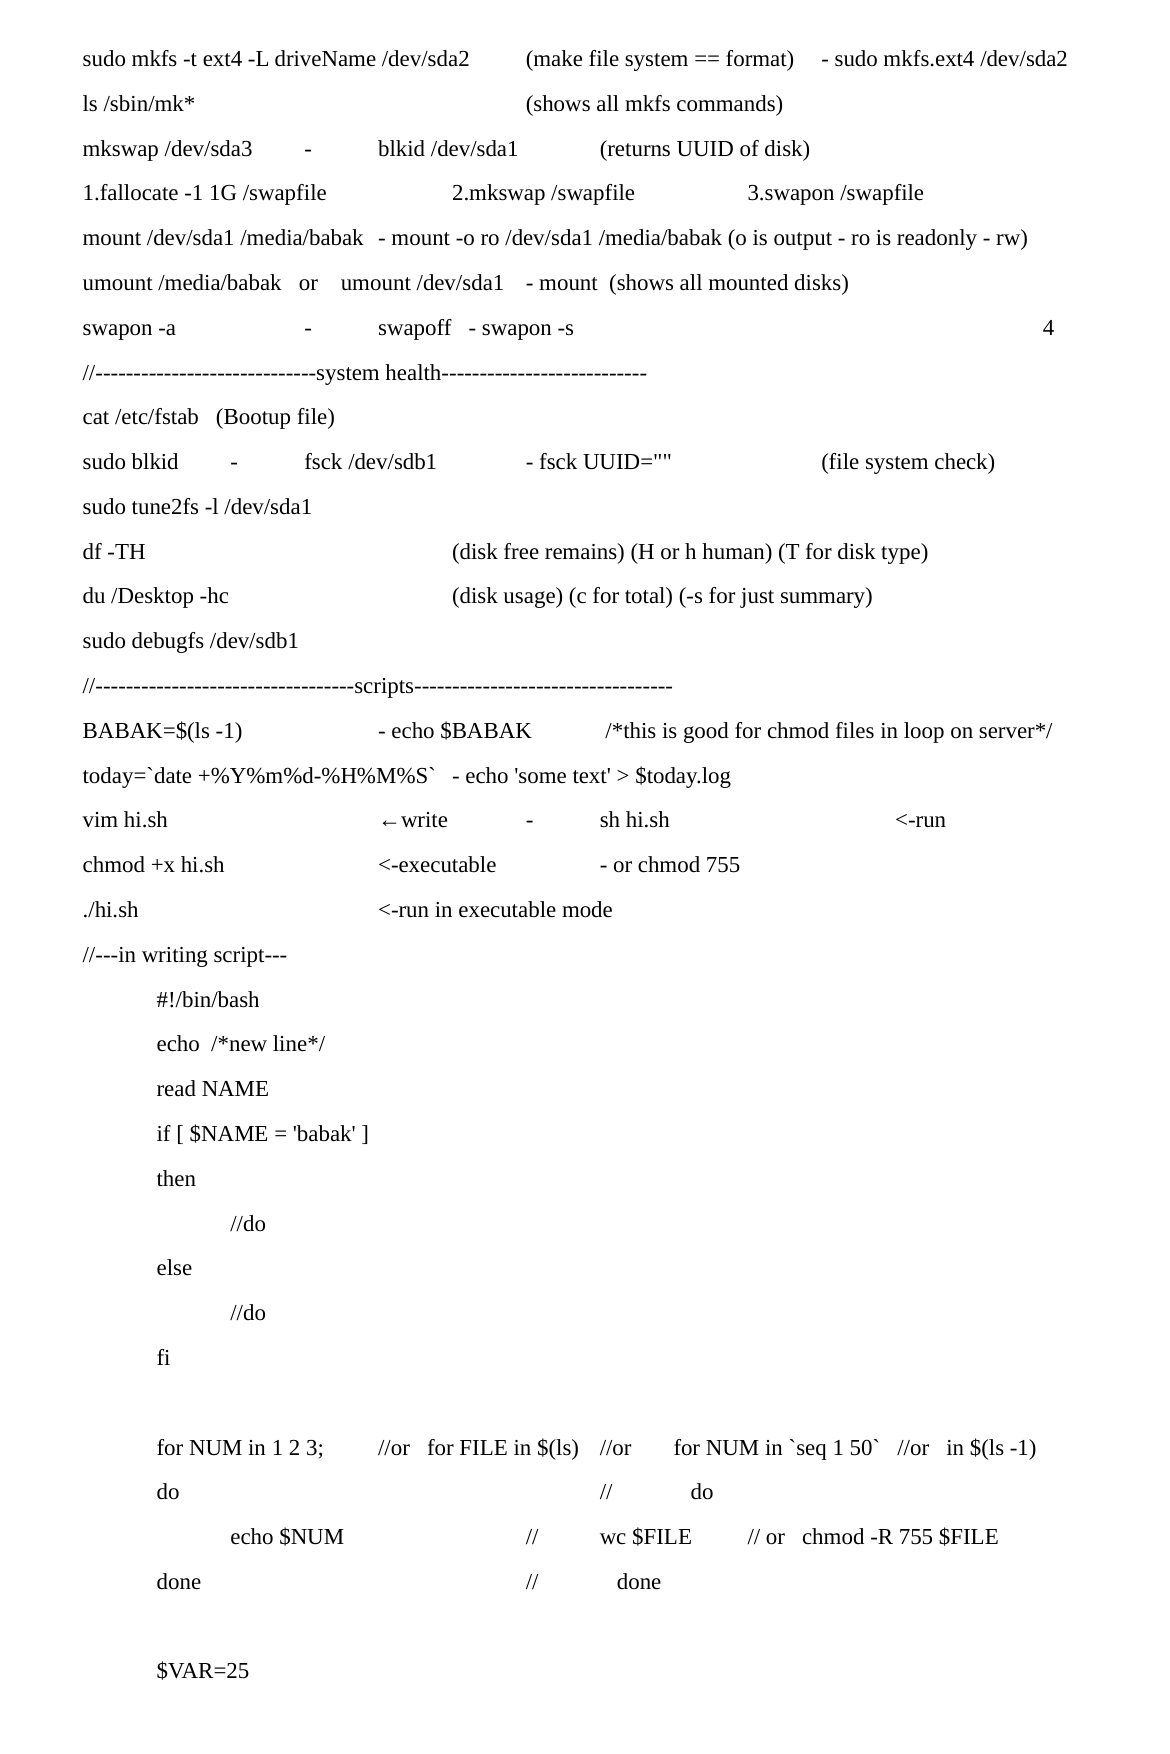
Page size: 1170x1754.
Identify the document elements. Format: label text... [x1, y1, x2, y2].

text sudo debugfs /dev/sdb1 [82, 627, 1125, 654]
text du /Desktop -hc (disk usage) (c for total) (-s for just summary) [82, 582, 1125, 609]
text swapon -a - swapoff - swapon -s 4 [82, 314, 1125, 340]
text mount /dev/sda1 /media/babak - mount -o ro /dev/sda1 /media/babak (o is output - ro is readonly - rw) [82, 224, 1125, 251]
text mkswap /dev/sda3 - blkid /dev/sda1 (returns UUID of disk) [82, 134, 1125, 161]
text fi [82, 1344, 1125, 1370]
text if [ $NAME = 'babak' ] [82, 1120, 1125, 1146]
text do // do [82, 1478, 1125, 1505]
text umount /media/babak or umount /dev/sda1 - mount (shows all mounted disks) [82, 269, 1125, 295]
text read NAME [82, 1075, 1125, 1102]
text done // done [82, 1568, 1125, 1594]
text echo $NUM // wc $FILE // or chmod -R 755 $FILE [82, 1523, 1125, 1549]
text //-----------------------------system health--------------------------- [82, 358, 1125, 385]
text //do [82, 1299, 1125, 1326]
text echo /*new line*/ [82, 1030, 1125, 1057]
text sudo blkid - fsck /dev/sdb1 - fsck UUID="" (file system check) [82, 448, 1125, 474]
text 1.fallocate -1 1G /swapfile 2.mkswap /swapfile 3.swapon /swapfile [82, 179, 1125, 206]
text vim hi.sh ←write - sh hi.sh <-run [82, 806, 1125, 833]
text //----------------------------------scripts---------------------------------- [82, 672, 1125, 698]
text df -TH (disk free remains) (H or h human) (T for disk type) [82, 538, 1125, 564]
text then [82, 1165, 1125, 1191]
text //do [82, 1209, 1125, 1236]
text ./hi.sh <-run in executable mode [82, 896, 1125, 922]
text sudo mkfs -t ext4 -L driveName /dev/sda2 (make file system == format) - sudo mkfs.ext4 /dev/sda2 [82, 45, 1125, 71]
text #!/bin/bash [82, 986, 1125, 1012]
text else [82, 1254, 1125, 1281]
text for NUM in 1 2 3; //or for FILE in $(ls) //or for NUM in `seq 1 50` //or in $(ls -1) [82, 1433, 1125, 1460]
text today=`date +%Y%m%d-%H%M%S` - echo 'some text' > $today.log [82, 762, 1125, 788]
text BABAK=$(ls -1) - echo $BABAK /*this is good for chmod files in loop on server*/ [82, 717, 1125, 743]
text cat /etc/fstab (Bootup file) [82, 403, 1125, 430]
text sudo tune2fs -l /dev/sda1 [82, 493, 1125, 519]
text //---in writing script--- [82, 941, 1125, 967]
text ls /sbin/mk* (shows all mkfs commands) [82, 90, 1125, 116]
text $VAR=25 [82, 1657, 1125, 1684]
text chmod +x hi.sh <-executable - or chmod 755 [82, 851, 1125, 878]
